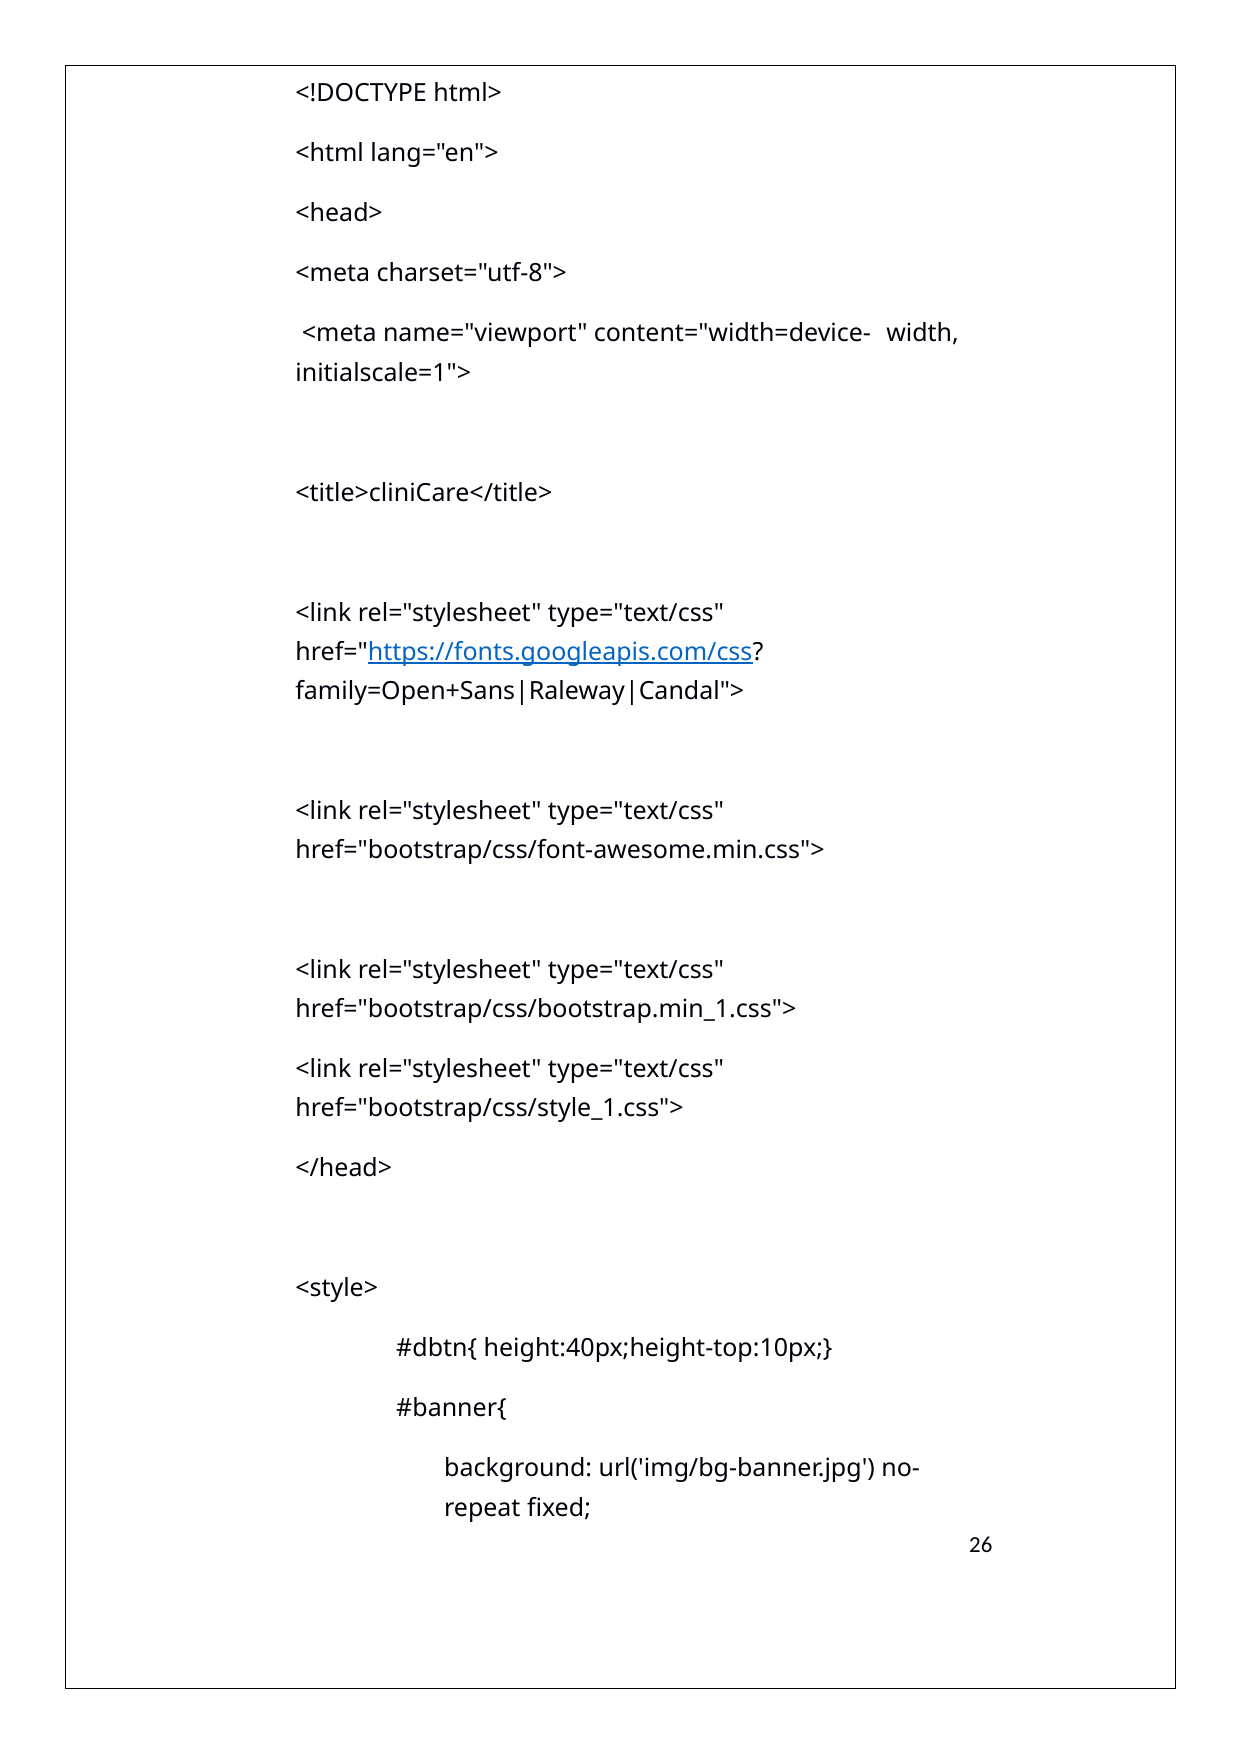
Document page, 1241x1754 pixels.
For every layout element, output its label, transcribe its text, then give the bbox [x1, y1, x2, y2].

list background: url('img/bg-banner.jpg') no- repeat fixed; [370, 1450, 992, 1523]
list <html lang="en"> [295, 135, 992, 169]
list <link rel="stylesheet" type="text/css" href="bootstrap/css/style_1.css"> [295, 1051, 992, 1124]
list <style> [295, 1270, 992, 1304]
list <!DOCTYPE html> [295, 75, 992, 109]
list </head> [295, 1150, 992, 1184]
list <meta charset="utf-8"> [295, 255, 992, 289]
list <meta name="viewport" content="width=device- width, initialscale=1"> [295, 315, 992, 388]
list <link rel="stylesheet" type="text/css" href="bootstrap/css/bootstrap.min_1.css"> [295, 952, 992, 1025]
list #banner{ [370, 1390, 992, 1424]
list #dbtn{ height:40px;height-top:10px;} [370, 1330, 992, 1364]
list <title>cliniCare</title> [295, 474, 992, 508]
list <link rel="stylesheet" type="text/css" href="https://fonts.googleapis.com/css?family=Open+Sans|Raleway|Candal"> [295, 594, 992, 707]
list <link rel="stylesheet" type="text/css" href="bootstrap/css/font-awesome.min.css"> [295, 792, 992, 866]
list <head> [295, 195, 992, 229]
